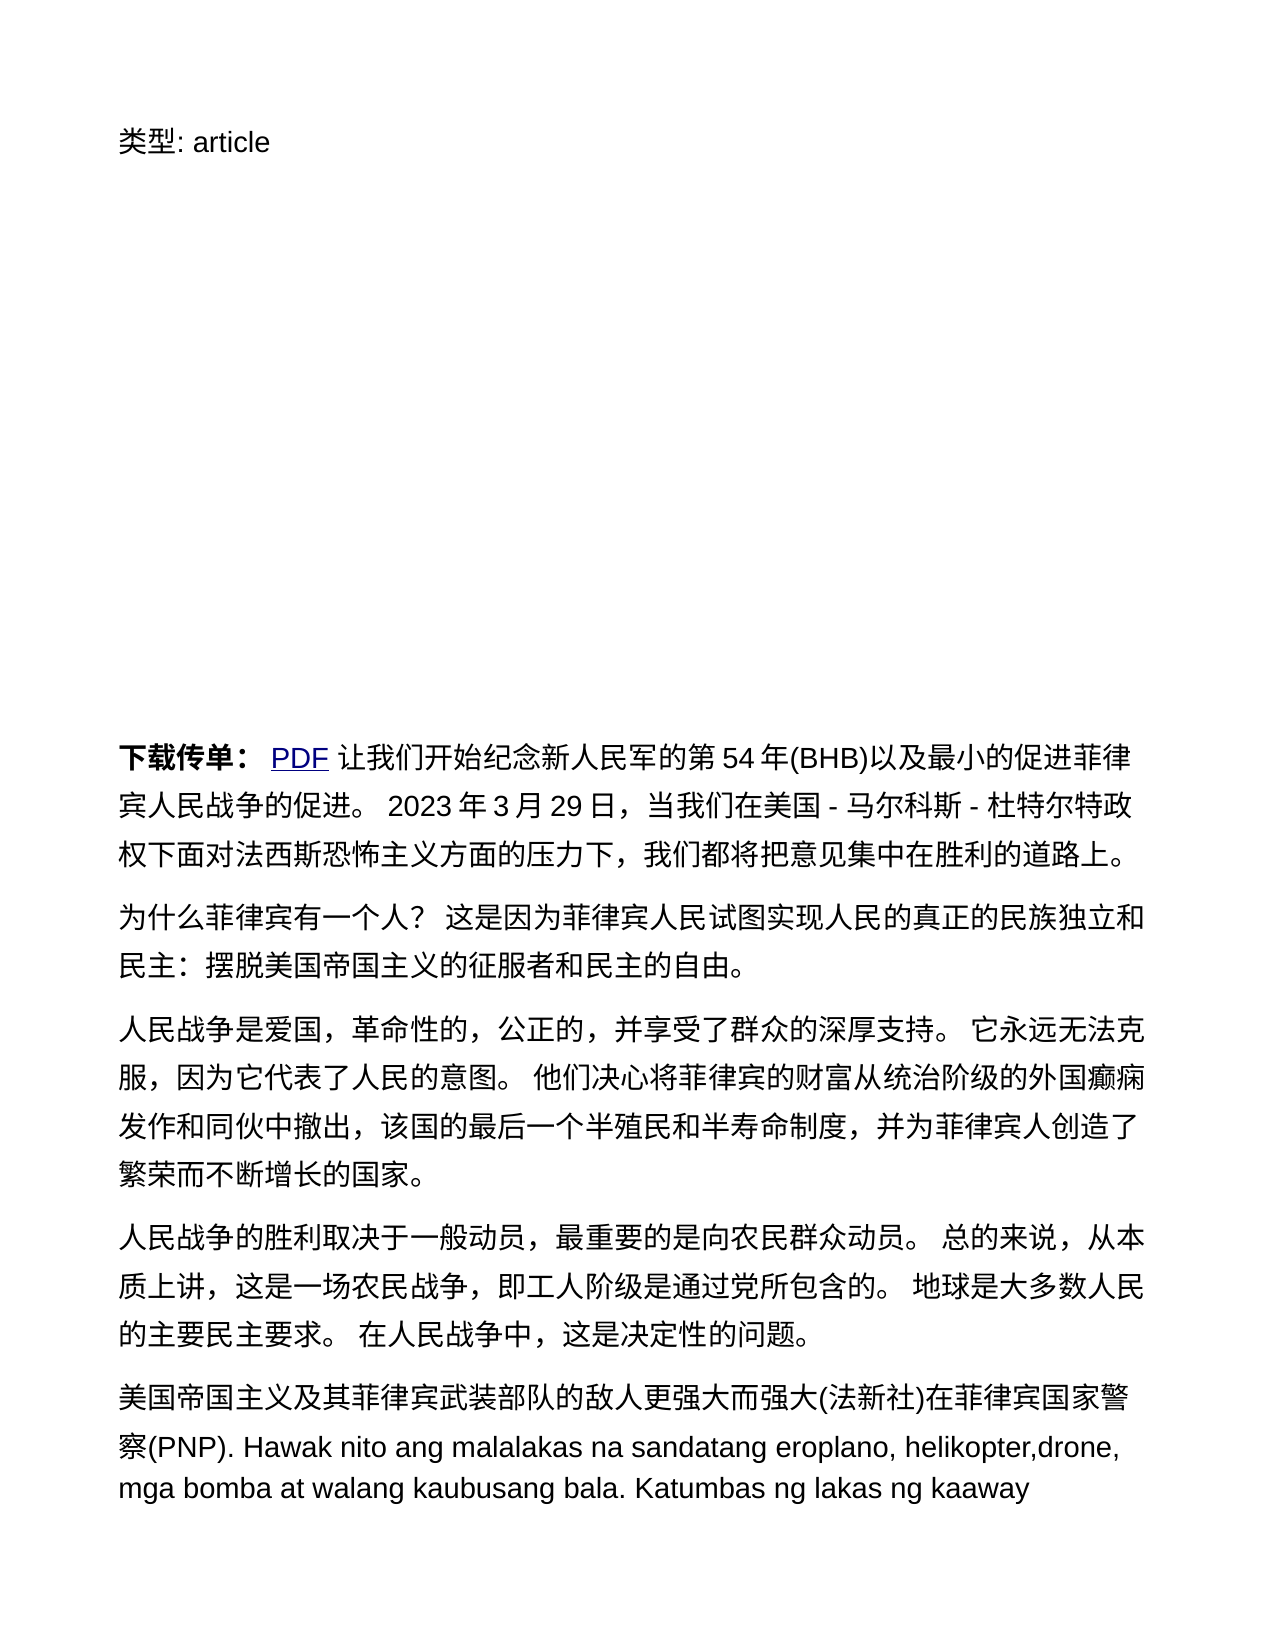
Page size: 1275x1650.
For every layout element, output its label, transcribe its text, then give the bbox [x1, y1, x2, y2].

text 为什么菲律宾有一个人？ 这是因为菲律宾人民试图实现人民的真正的民族独立和民主：摆脱美国帝国主义的征服者和民主的自由。 [118, 894, 1157, 985]
text 美国帝国主义及其菲律宾武装部队的敌人更强大而强大(法新社)在菲律宾国家警察(PNP). Hawak nito ang malalakas na sandatang eroplano, helikopter,drone, mga bomba at walang kaubusang bala. Katumbas ng lakas ng kaaway [118, 1375, 1157, 1504]
text 下载传单： PDF 让我们开始纪念新人民军的第54年(BHB)以及最小的促进菲律宾人民战争的促进。 2023年3月29日，当我们在美国 - 马尔科斯 - 杜特尔特政权下面对法西斯恐怖主义方面的压力下，我们都将把意见集中在胜利的道路上。 [118, 181, 1157, 873]
text 人民战争是爱国，革命性的，公正的，并享受了群众的深厚支持。 它永远无法克服，因为它代表了人民的意图。 他们决心将菲律宾的财富从统治阶级的外国癫痫发作和同伙中撤出，该国的最后一个半殖民和半寿命制度，并为菲律宾人创造了繁荣而不断增长的国家。 [118, 1006, 1157, 1194]
text 人民战争的胜利取决于一般动员，最重要的是向农民群众动员。 总的来说，从本质上讲，这是一场农民战争，即工人阶级是通过党所包含的。 地球是大多数人民的主要民主要求。 在人民战争中，这是决定性的问题。 [118, 1215, 1157, 1354]
text 类型: article [118, 118, 1157, 160]
